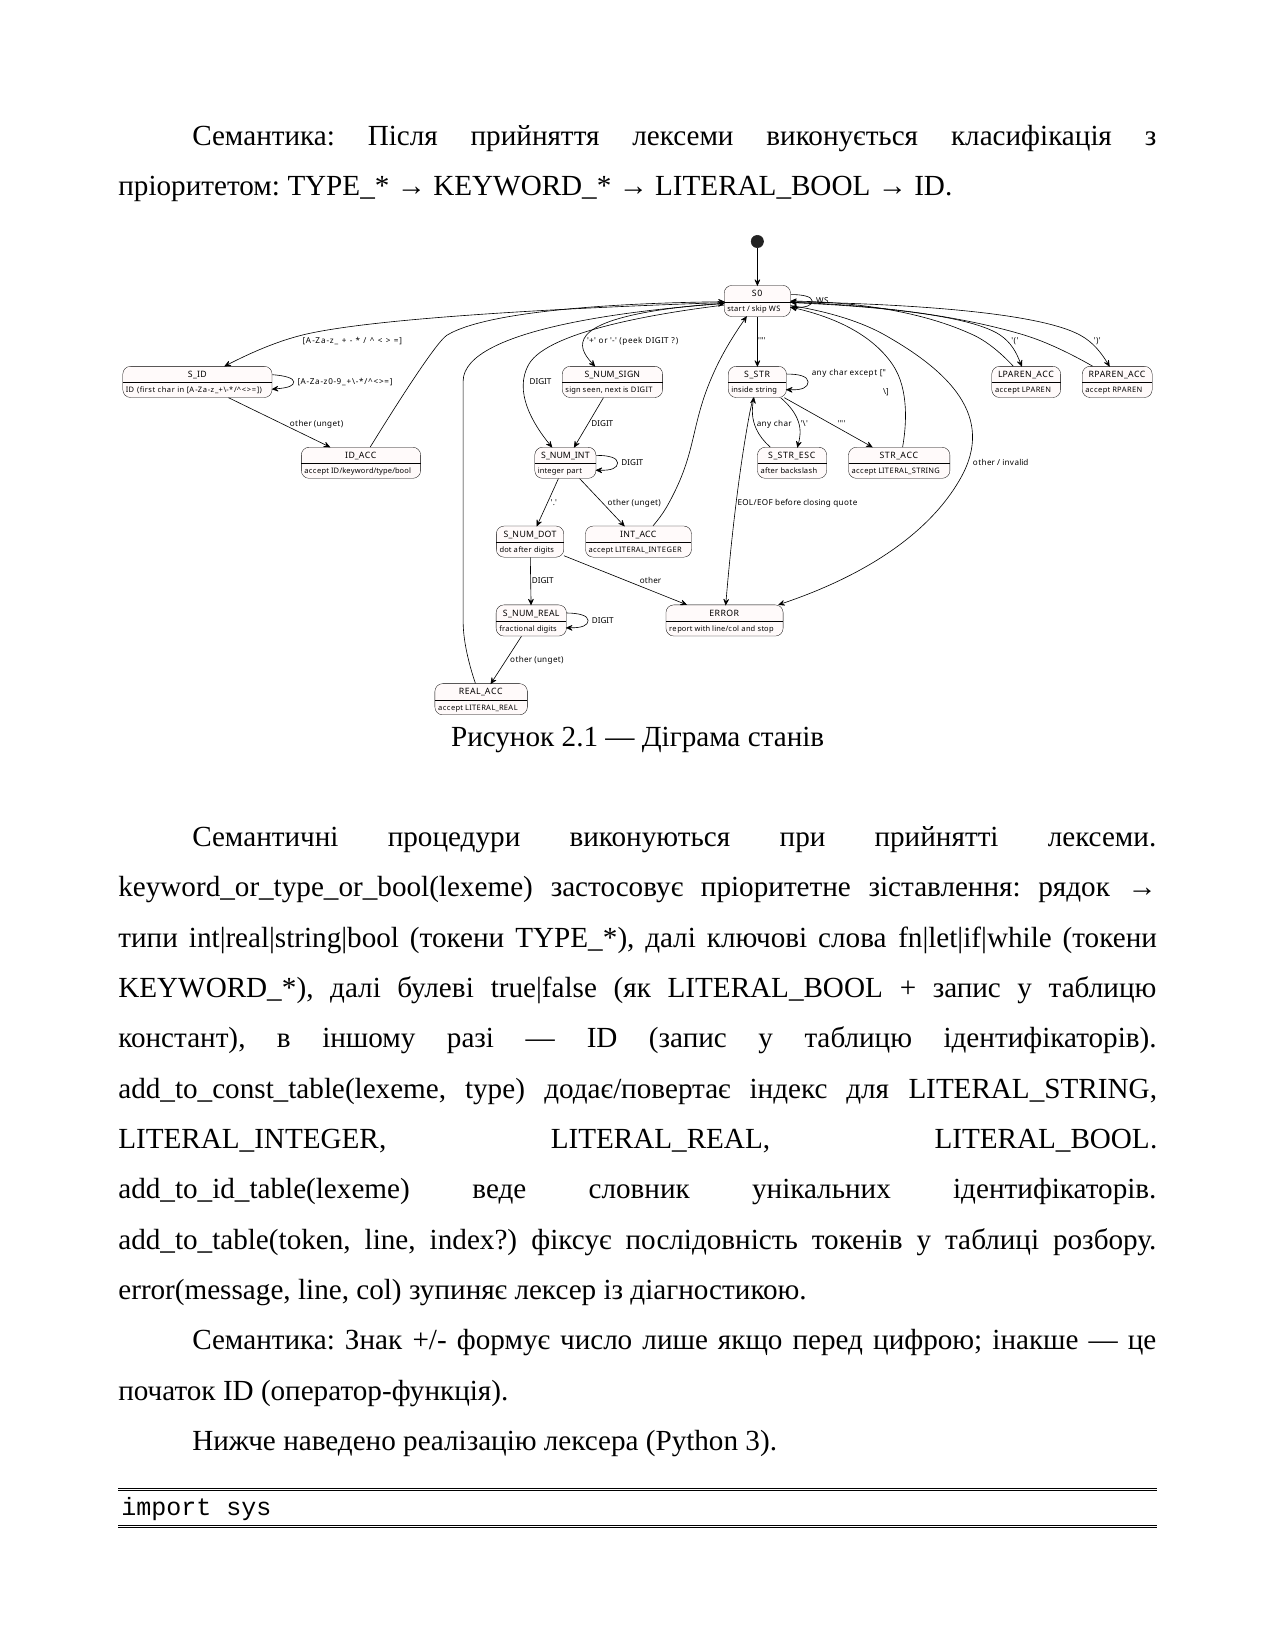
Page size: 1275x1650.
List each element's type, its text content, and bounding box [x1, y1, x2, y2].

text Рисунок 2.1 — Діграма станів [118, 231, 1157, 752]
text import sys [118, 1491, 1157, 1525]
text Семантика: Після прийняття лексеми виконується класифікація з пріоритетом: TYPE_* → KEYWORD_* → LITERAL_BOOL → ID. [118, 118, 1157, 202]
text Семантичні процедури виконуються при прийнятті лексеми. keyword_or_type_or_bool(lexeme) застосовує пріоритетне зіставлення: рядок → типи int|real|string|bool (токени TYPE_*), далі ключові слова fn|let|if|while (токени KEYWORD_*), далі булеві true|false (як LITERAL_BOOL + запис у таблицю констант), в іншому разі — ID (запис у таблицю ідентифікаторів). add_to_const_table(lexeme, type) додає/повертає індекс для LITERAL_STRING, LITERAL_INTEGER, LITERAL_REAL, LITERAL_BOOL. add_to_id_table(lexeme) веде словник унікальних ідентифікаторів. add_to_table(token, line, index?) фіксує послідовність токенів у таблиці розбору. error(message, line, col) зупиняє лексер із діагностикою. [118, 819, 1157, 1306]
text Семантика: Знак +/- формує число лише якщо перед цифрою; інакше — це початок ID (оператор-функція). [118, 1322, 1157, 1406]
text Нижче наведено реалізацію лексера (Python 3). [118, 1423, 1157, 1457]
